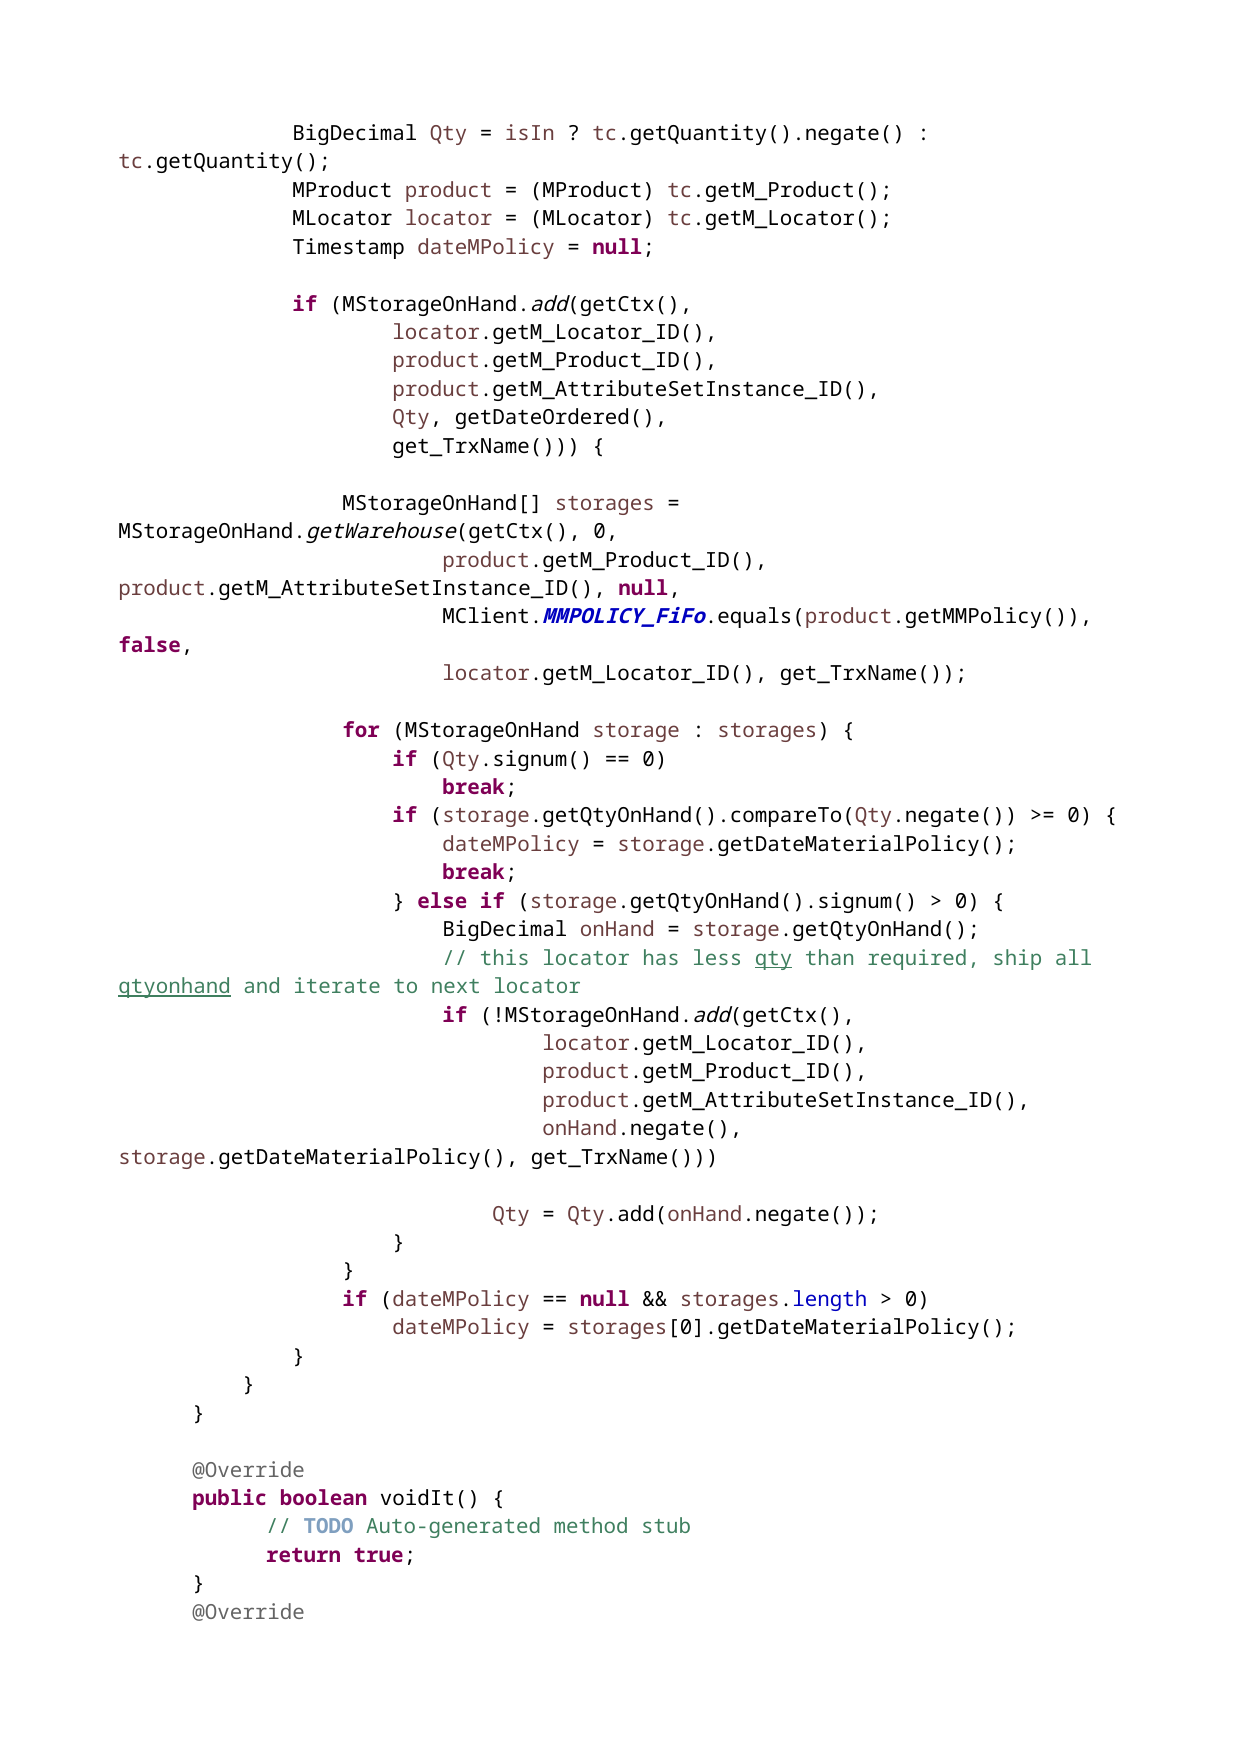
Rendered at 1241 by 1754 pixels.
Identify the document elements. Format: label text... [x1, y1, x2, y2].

text public boolean voidIt() { [118, 1483, 1122, 1512]
text BigDecimal Qty = isIn ? tc.getQuantity().negate() : tc.getQuantity(); [118, 118, 1122, 175]
text @Override [118, 1455, 1122, 1483]
text dateMPolicy = storages[0].getDateMaterialPolicy(); [118, 1312, 1122, 1341]
text break; [118, 857, 1122, 886]
text product.getM_AttributeSetInstance_ID(), [118, 374, 1122, 402]
text } else if (storage.getQtyOnHand().signum() > 0) { [118, 886, 1122, 914]
text // this locator has less qty than required, ship all qtyonhand and iterate to next locator [118, 943, 1122, 1000]
text if (dateMPolicy == null && storages.length > 0) [118, 1284, 1122, 1312]
text dateMPolicy = storage.getDateMaterialPolicy(); [118, 829, 1122, 857]
text } [118, 1227, 1122, 1256]
text BigDecimal onHand = storage.getQtyOnHand(); [118, 914, 1122, 943]
text } [118, 1398, 1122, 1426]
text locator.getM_Locator_ID(), get_TrxName()); [118, 658, 1122, 687]
text @Override [118, 1597, 1122, 1625]
text MProduct product = (MProduct) tc.getM_Product(); [118, 175, 1122, 203]
text product.getM_Product_ID(), [118, 346, 1122, 374]
text for (MStorageOnHand storage : storages) { [118, 715, 1122, 744]
text break; [118, 772, 1122, 801]
text if (Qty.signum() == 0) [118, 744, 1122, 772]
text if (storage.getQtyOnHand().compareTo(Qty.negate()) >= 0) { [118, 801, 1122, 829]
text MLocator locator = (MLocator) tc.getM_Locator(); [118, 203, 1122, 232]
text if (!MStorageOnHand.add(getCtx(), [118, 1000, 1122, 1028]
text // TODO Auto-generated method stub [118, 1512, 1122, 1540]
text locator.getM_Locator_ID(), [118, 317, 1122, 346]
text MStorageOnHand[] storages = MStorageOnHand.getWarehouse(getCtx(), 0, [118, 488, 1122, 545]
text get_TrxName())) { [118, 431, 1122, 459]
text } [118, 1369, 1122, 1398]
text Qty, getDateOrdered(), [118, 402, 1122, 431]
text onHand.negate(), storage.getDateMaterialPolicy(), get_TrxName())) [118, 1113, 1122, 1170]
text locator.getM_Locator_ID(), [118, 1028, 1122, 1057]
text product.getM_Product_ID(), [118, 1057, 1122, 1085]
text MClient.MMPOLICY_FiFo.equals(product.getMMPolicy()), false, [118, 602, 1122, 658]
text } [118, 1568, 1122, 1597]
text product.getM_AttributeSetInstance_ID(), [118, 1085, 1122, 1113]
text Qty = Qty.add(onHand.negate()); [118, 1199, 1122, 1227]
text Timestamp dateMPolicy = null; [118, 232, 1122, 260]
text return true; [118, 1540, 1122, 1568]
text } [118, 1256, 1122, 1284]
text if (MStorageOnHand.add(getCtx(), [118, 289, 1122, 317]
text product.getM_Product_ID(), product.getM_AttributeSetInstance_ID(), null, [118, 545, 1122, 602]
text } [118, 1341, 1122, 1369]
